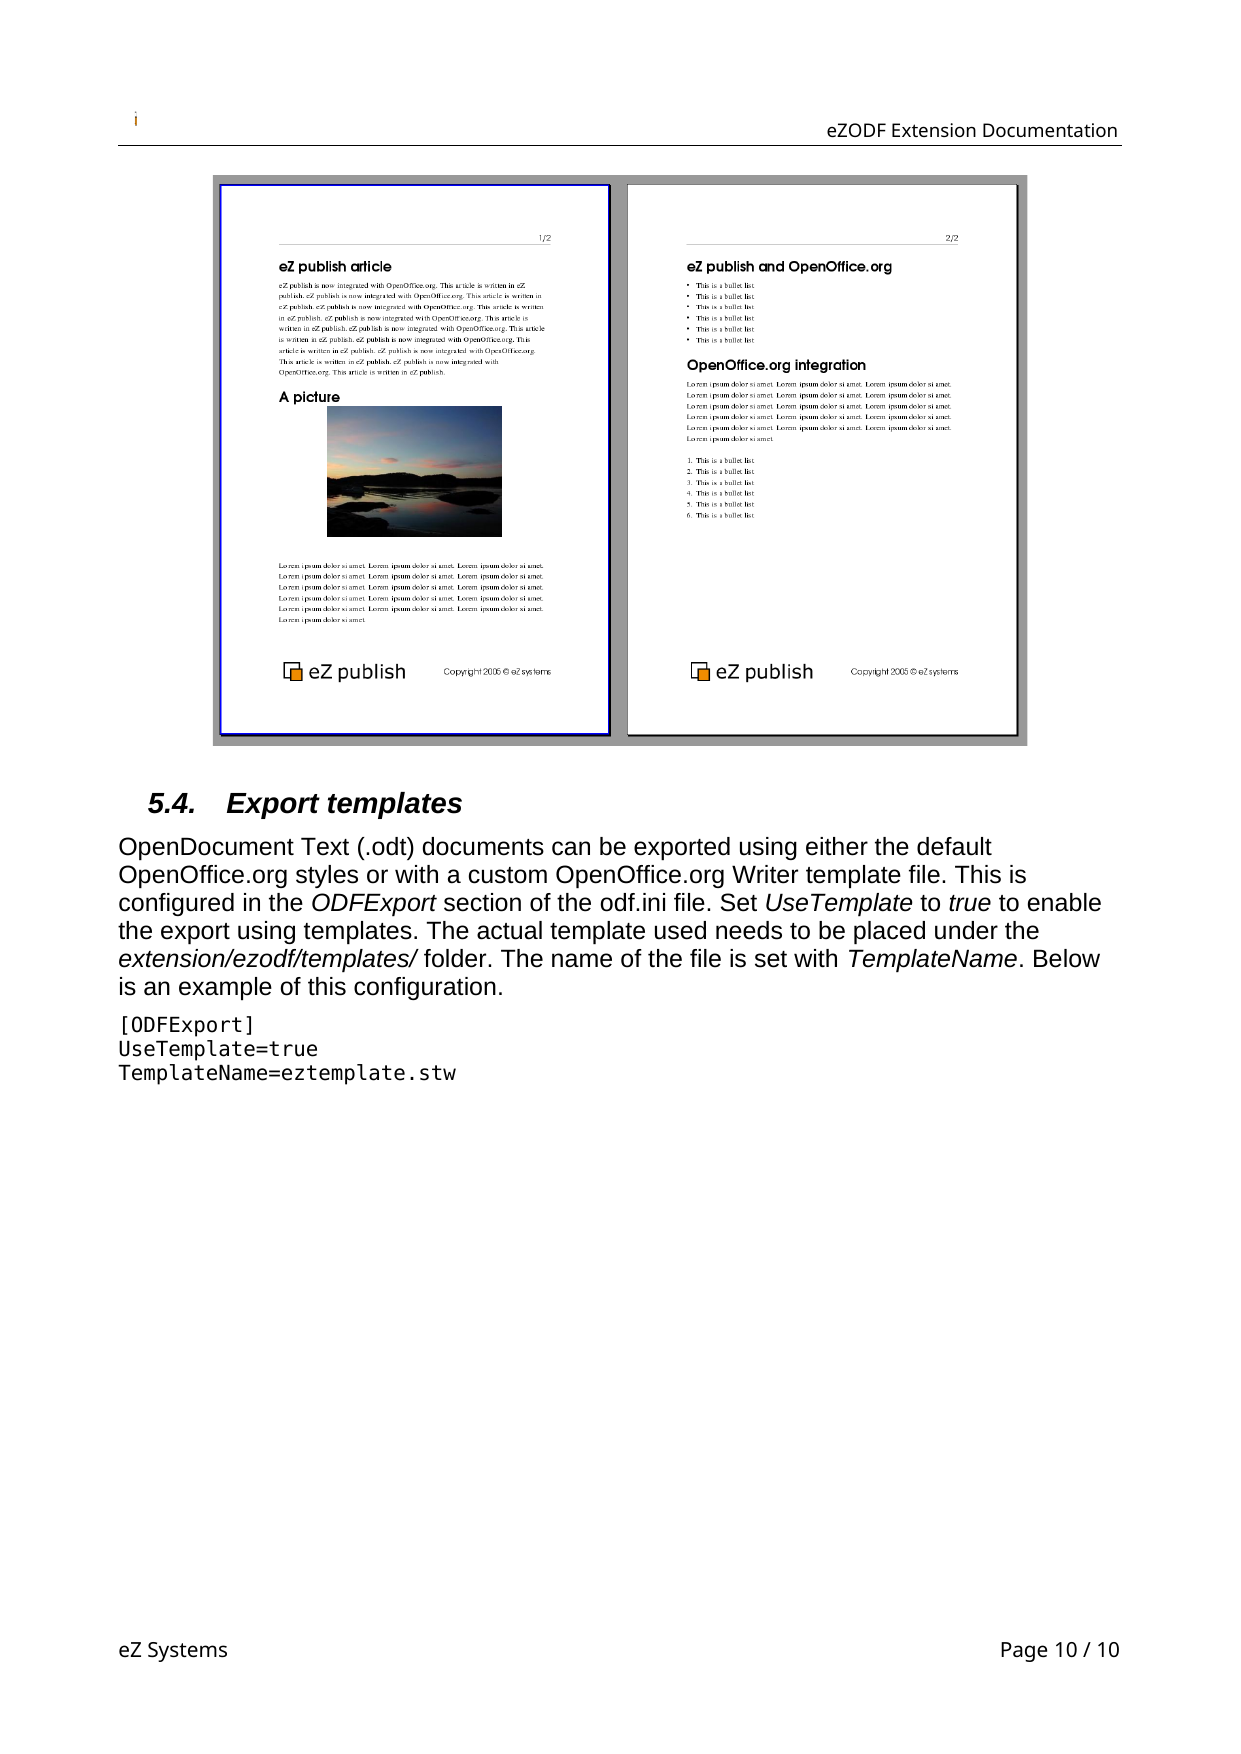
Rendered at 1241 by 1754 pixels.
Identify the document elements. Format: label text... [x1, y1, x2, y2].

text OpenDocument Text (.odt) documents can be exported using either the default OpenOffice.org styles or with a custom OpenOffice.org Writer template file. This is configured in the ODFExport section of the odf.ini file. Set UseTemplate to true to enable the export using templates. The actual template used needs to be placed under the extension/ezodf/templates/ folder. The name of the file is set with TemplateName. Below is an example of this configuration. [118, 832, 1122, 1001]
text TemplateName=eztemplate.stw [118, 1062, 1122, 1086]
text UseTemplate=true [118, 1037, 1122, 1062]
picture [212, 175, 1028, 746]
text [ODFExport] [118, 1013, 1122, 1037]
subtitle Export templates [148, 175, 1122, 820]
